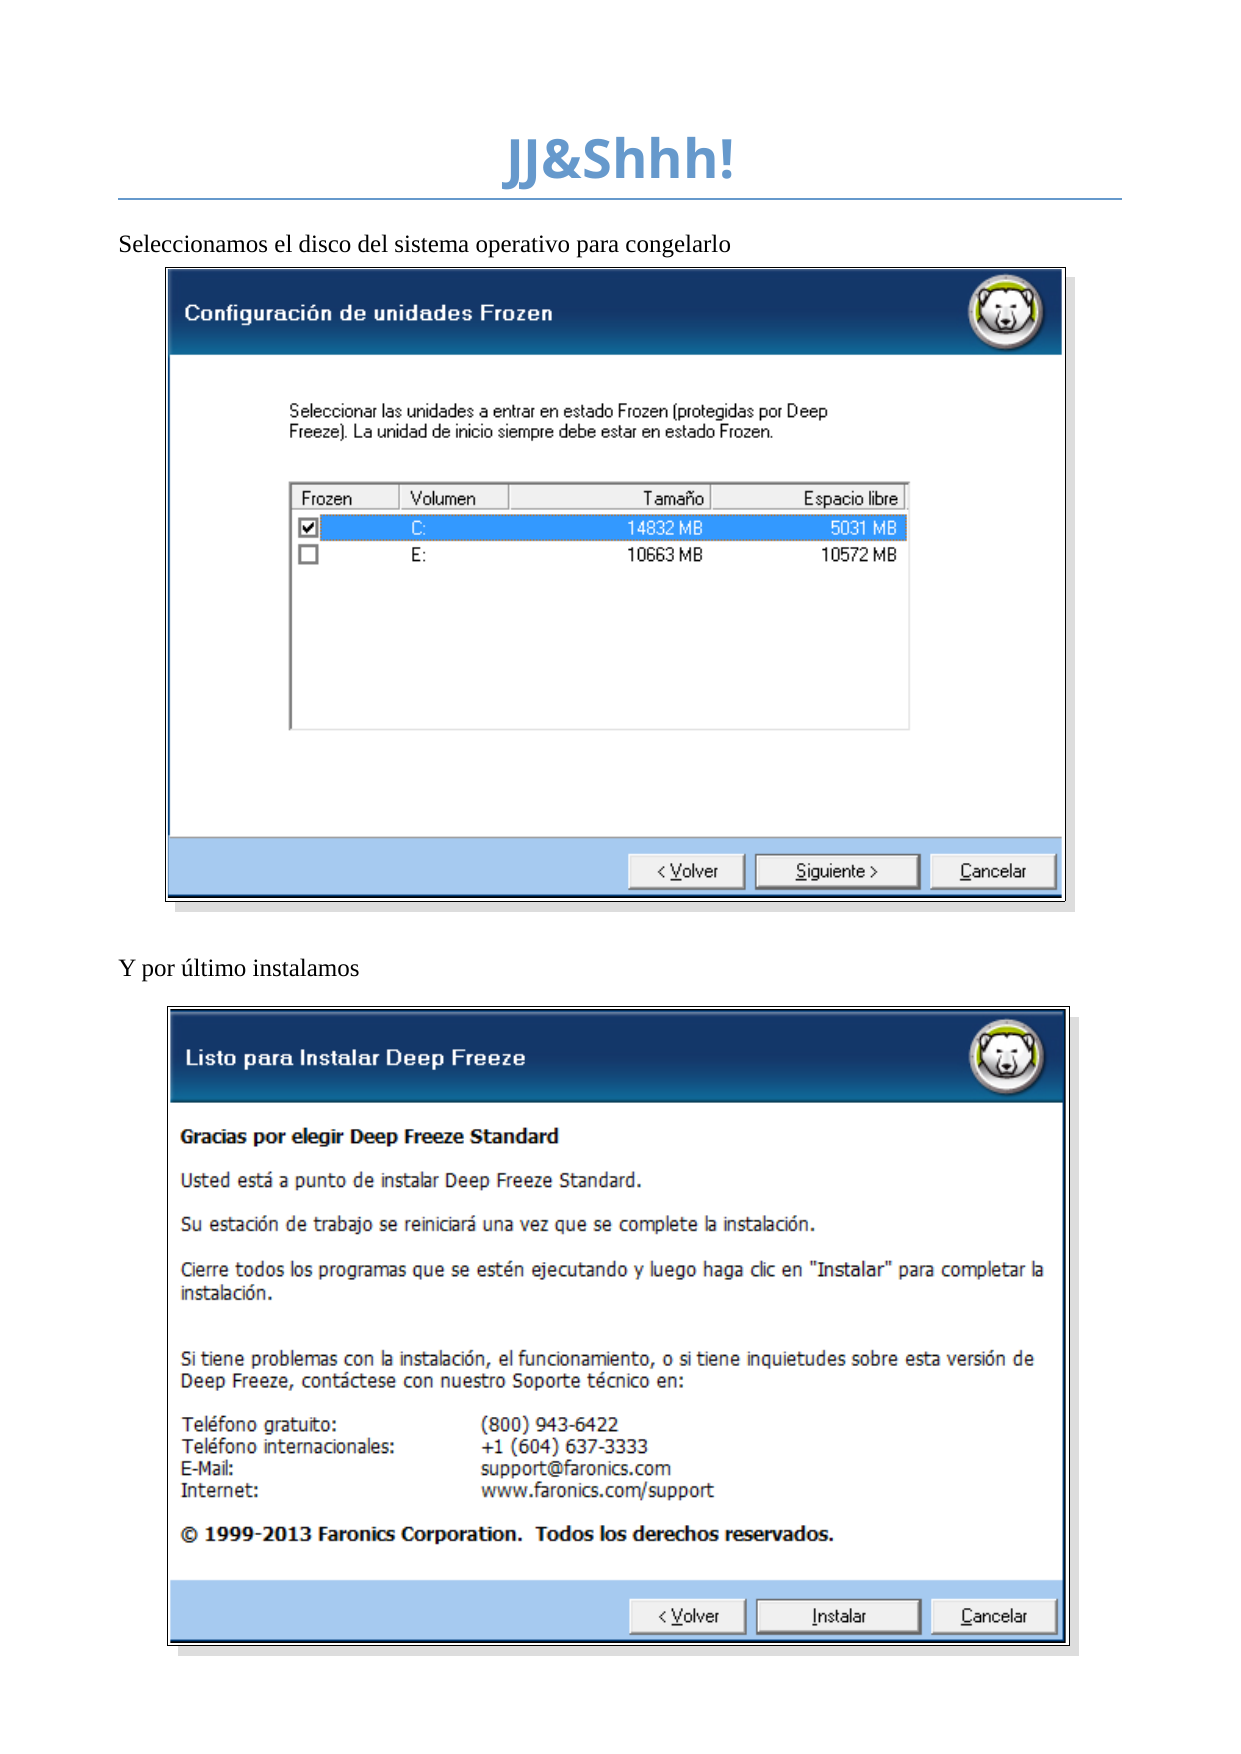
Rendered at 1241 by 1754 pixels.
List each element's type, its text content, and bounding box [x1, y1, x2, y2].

text Y por último instalamos [118, 953, 1122, 982]
picture [170, 1009, 1066, 1643]
text Seleccionamos el disco del sistema operativo para congelarlo [118, 229, 1122, 258]
picture [167, 269, 1062, 898]
text [166, 268, 1065, 901]
